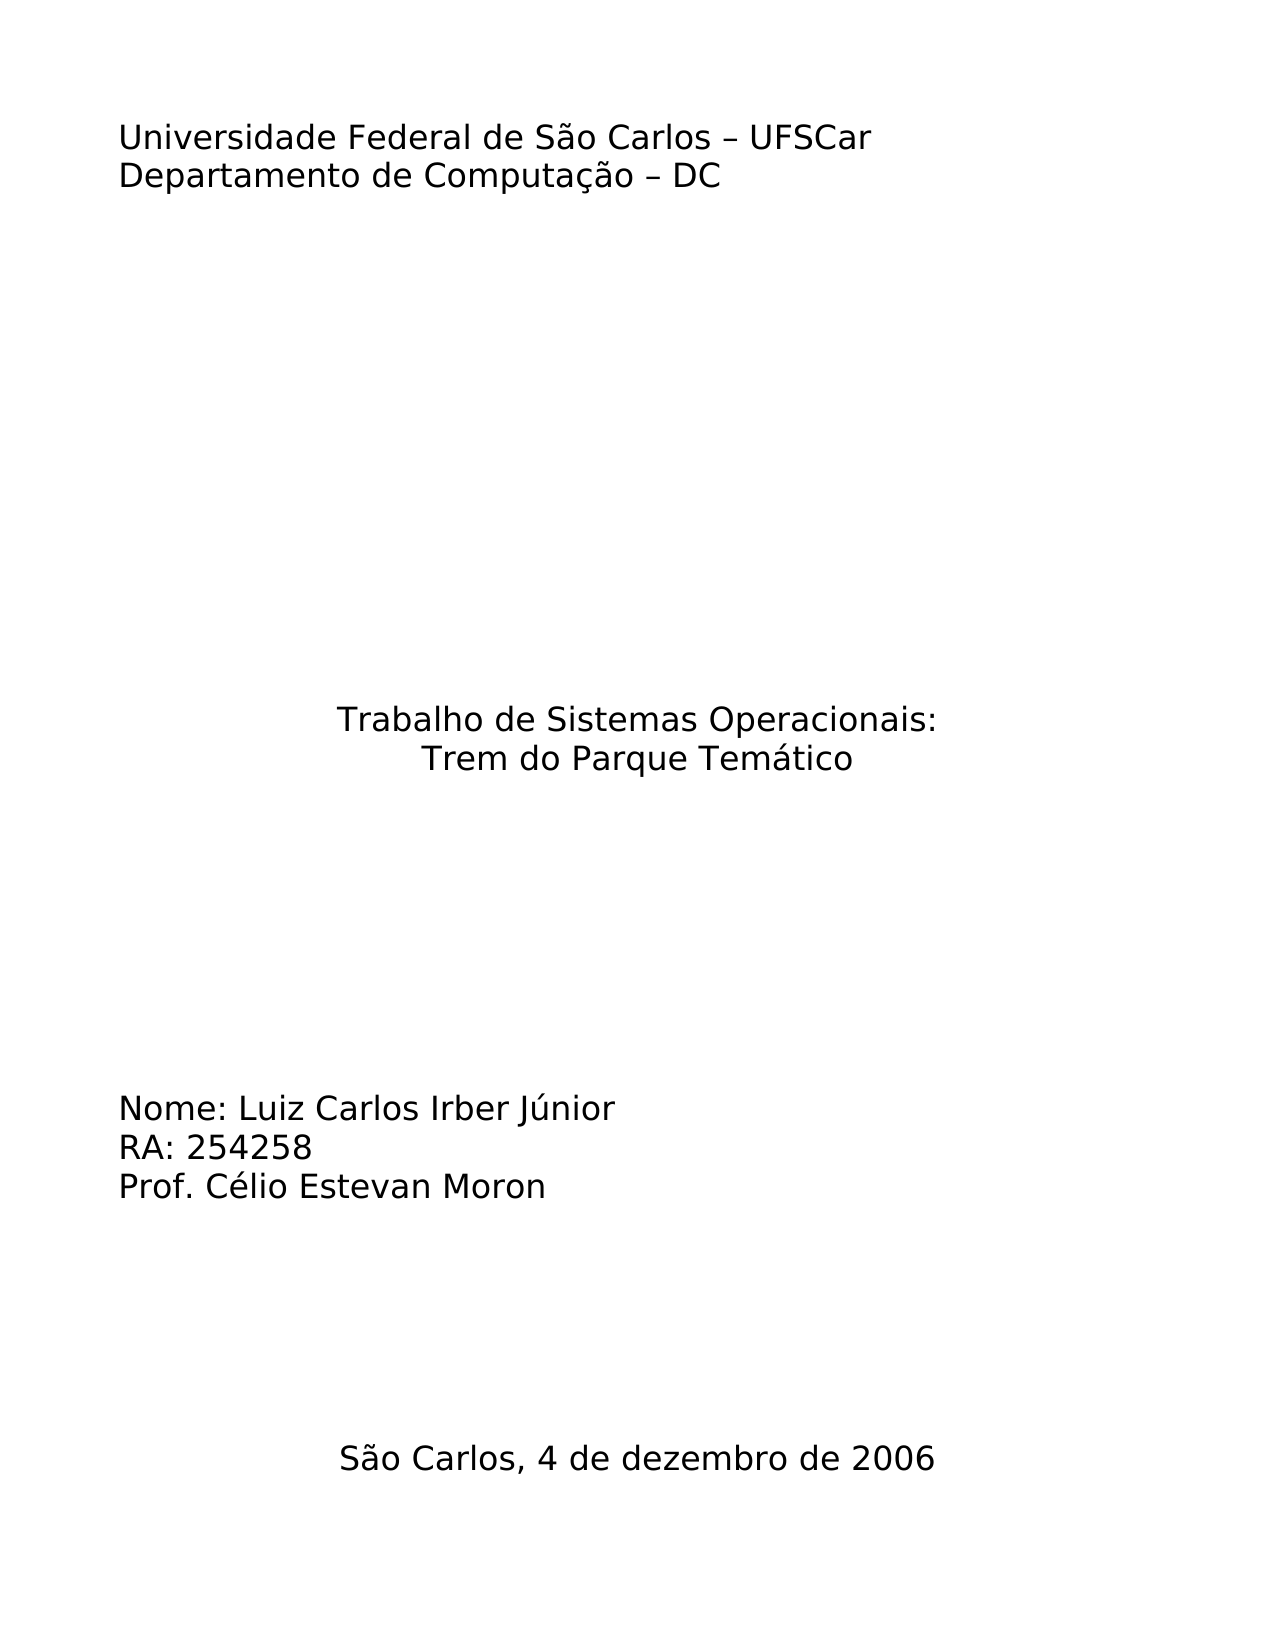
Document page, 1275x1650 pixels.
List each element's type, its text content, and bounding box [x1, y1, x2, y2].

text Departamento de Computação – DC [118, 157, 1157, 196]
text São Carlos, 4 de dezembro de 2006 [118, 1439, 1157, 1478]
text RA: 254258 [118, 1128, 1157, 1167]
text Universidade Federal de São Carlos – UFSCar [118, 118, 1157, 157]
text Prof. Célio Estevan Moron [118, 1167, 1157, 1206]
text Nome: Luiz Carlos Irber Júnior [118, 1089, 1157, 1128]
text Trabalho de Sistemas Operacionais: [118, 701, 1157, 740]
text Trem do Parque Temático [118, 740, 1157, 779]
